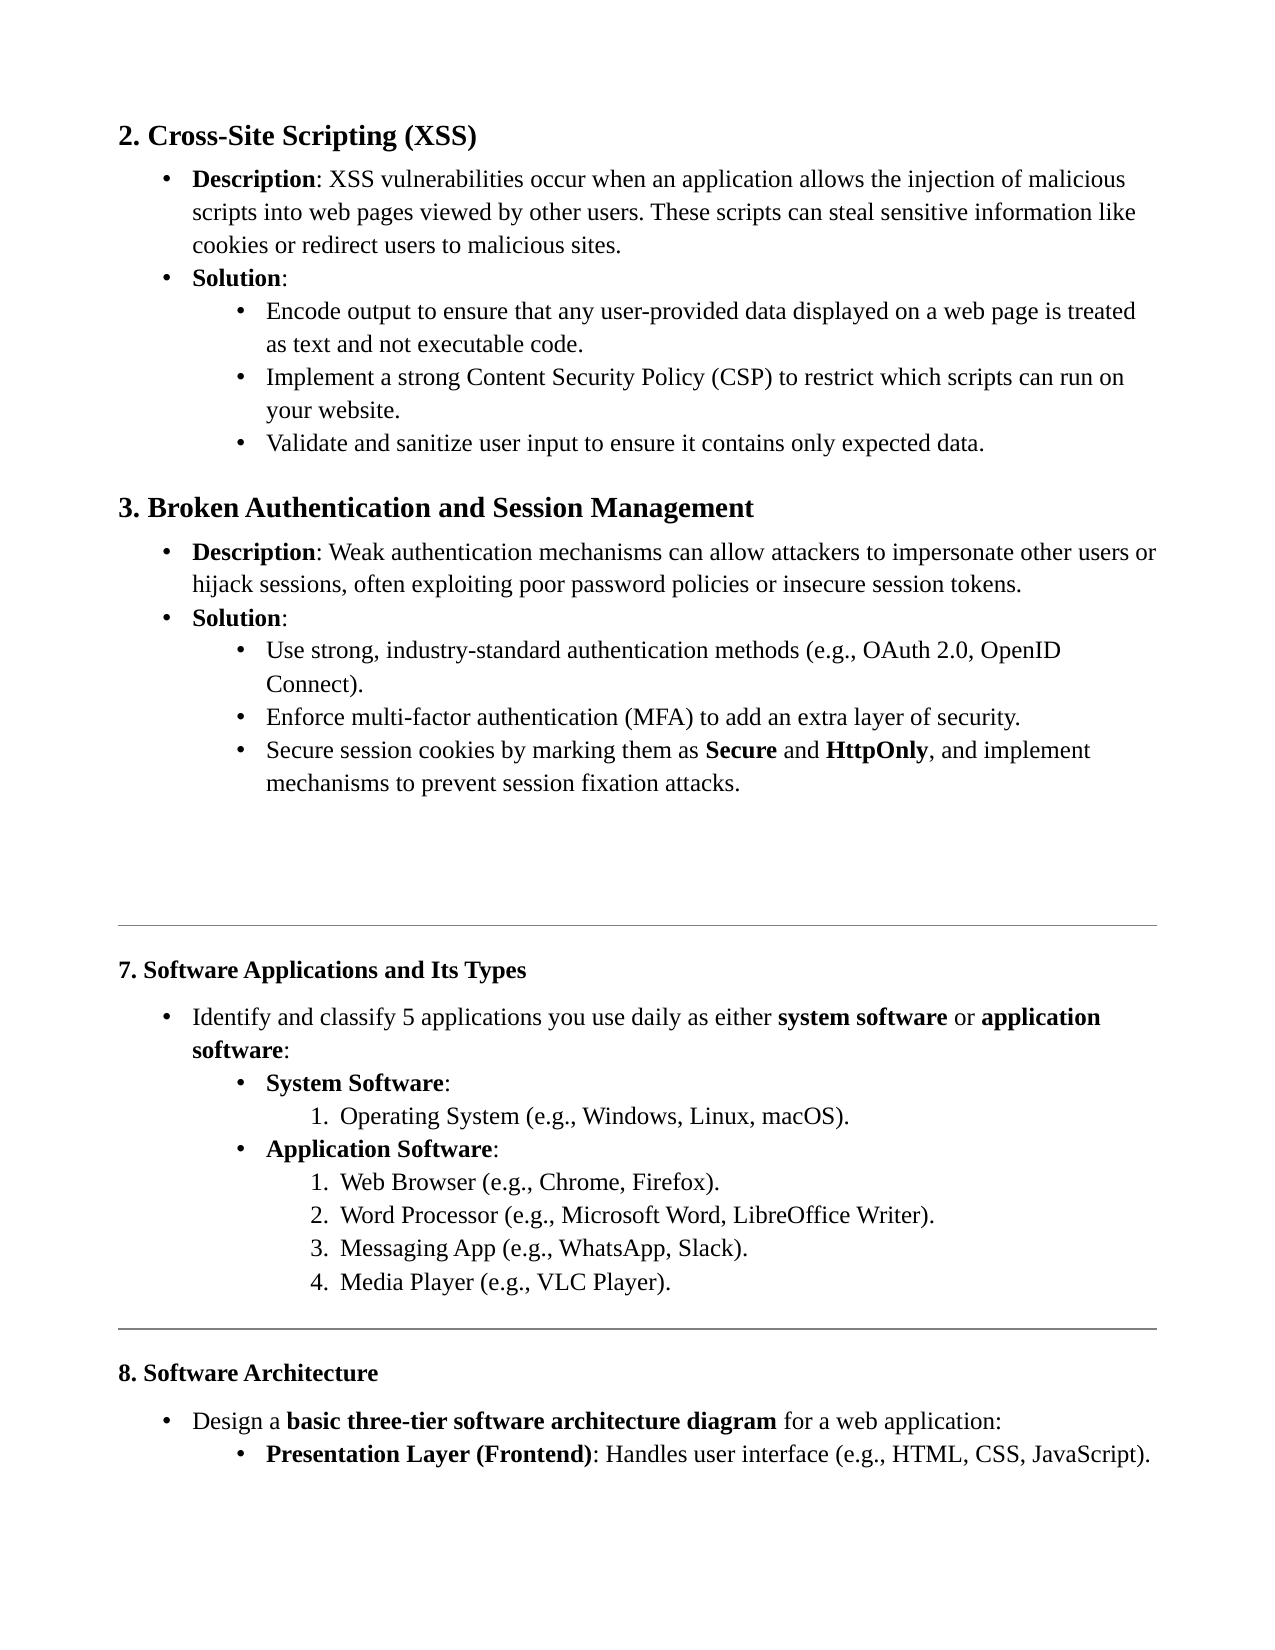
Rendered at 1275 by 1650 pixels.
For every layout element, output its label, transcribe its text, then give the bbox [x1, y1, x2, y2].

list Media Player (e.g., VLC Player). [310, 1267, 1157, 1295]
list Validate and sanitize user input to ensure it contains only expected data. [236, 428, 1157, 457]
list Identify and classify 5 applications you use daily as either system software or application software: [162, 1002, 1157, 1064]
subtitle 3. Broken Authentication and Session Management [118, 491, 1157, 524]
subtitle 2. Cross-Site Scripting (XSS) [118, 118, 1157, 152]
list Description: XSS vulnerabilities occur when an application allows the injection of malicious scripts into web pages viewed by other users. These scripts can steal sensitive information like cookies or redirect users to malicious sites. [162, 164, 1157, 259]
list Web Browser (e.g., Chrome, Firefox). [310, 1167, 1157, 1196]
list Design a basic three-tier software architecture diagram for a web application: [162, 1406, 1157, 1435]
list Solution: [162, 263, 1157, 292]
list Enforce multi-factor authentication (MFA) to add an extra layer of security. [236, 702, 1157, 730]
list System Software: [236, 1068, 1157, 1097]
text 7. Software Applications and Its Types [118, 955, 1157, 983]
list Application Software: [236, 1134, 1157, 1163]
list Word Processor (e.g., Microsoft Word, LibreOffice Writer). [310, 1201, 1157, 1229]
list Solution: [162, 603, 1157, 631]
list Implement a strong Content Security Policy (CSP) to restrict which scripts can run on your website. [236, 362, 1157, 424]
text 8. Software Architecture [118, 1358, 1157, 1387]
list Operating System (e.g., Windows, Linux, macOS). [310, 1101, 1157, 1130]
list Encode output to ensure that any user-provided data displayed on a web page is treated as text and not executable code. [236, 296, 1157, 358]
list Messaging App (e.g., WhatsApp, Slack). [310, 1233, 1157, 1262]
list Secure session cookies by marking them as Secure and HttpOnly, and implement mechanisms to prevent session fixation attacks. [236, 735, 1157, 796]
list Description: Weak authentication mechanisms can allow attackers to impersonate other users or hijack sessions, often exploiting poor password policies or insecure session tokens. [162, 537, 1157, 598]
list Use strong, industry-standard authentication methods (e.g., OAuth 2.0, OpenID Connect). [236, 636, 1157, 697]
list Presentation Layer (Frontend): Handles user interface (e.g., HTML, CSS, JavaScript). [236, 1439, 1157, 1468]
